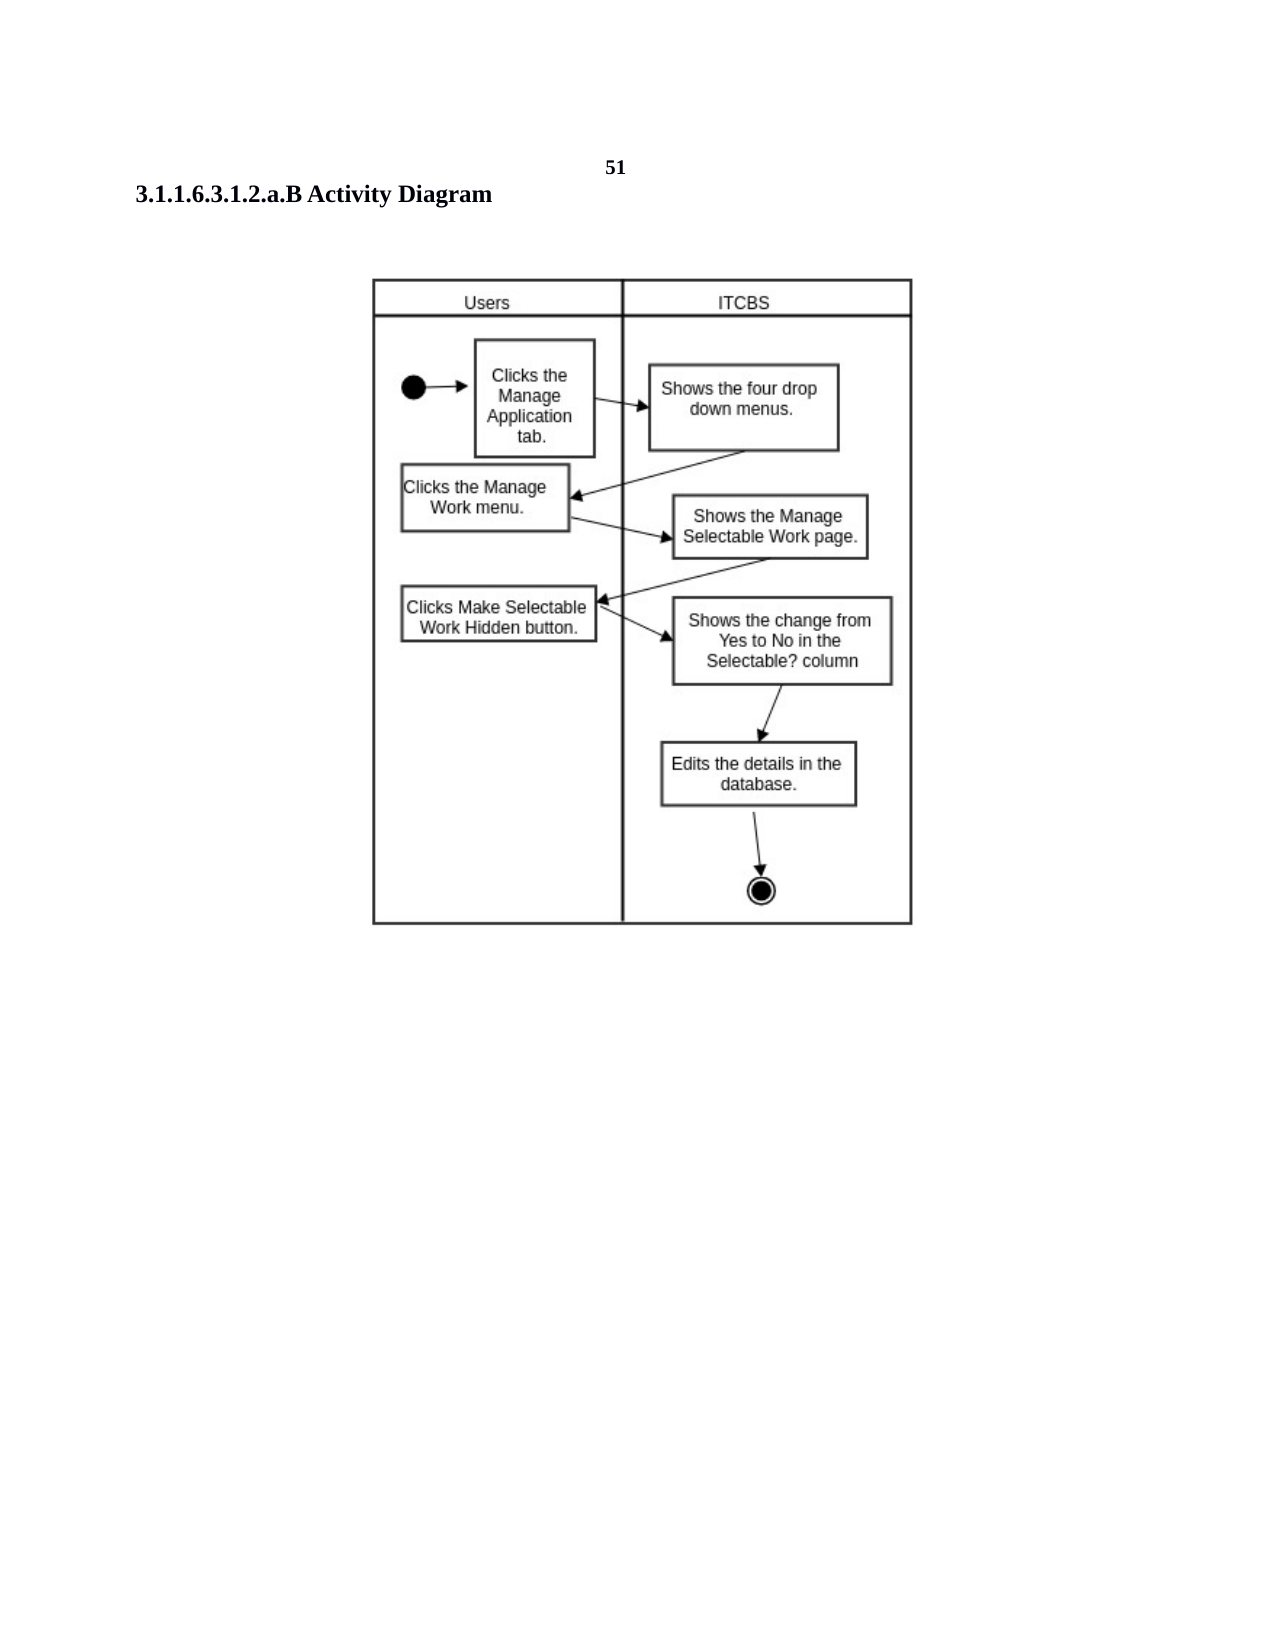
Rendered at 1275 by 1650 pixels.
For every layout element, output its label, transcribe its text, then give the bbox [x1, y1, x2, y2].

text 3.1.1.6.3.1.2.a.B Activity Diagram [135, 179, 1096, 208]
picture [358, 258, 930, 946]
text 51 [135, 155, 1096, 179]
